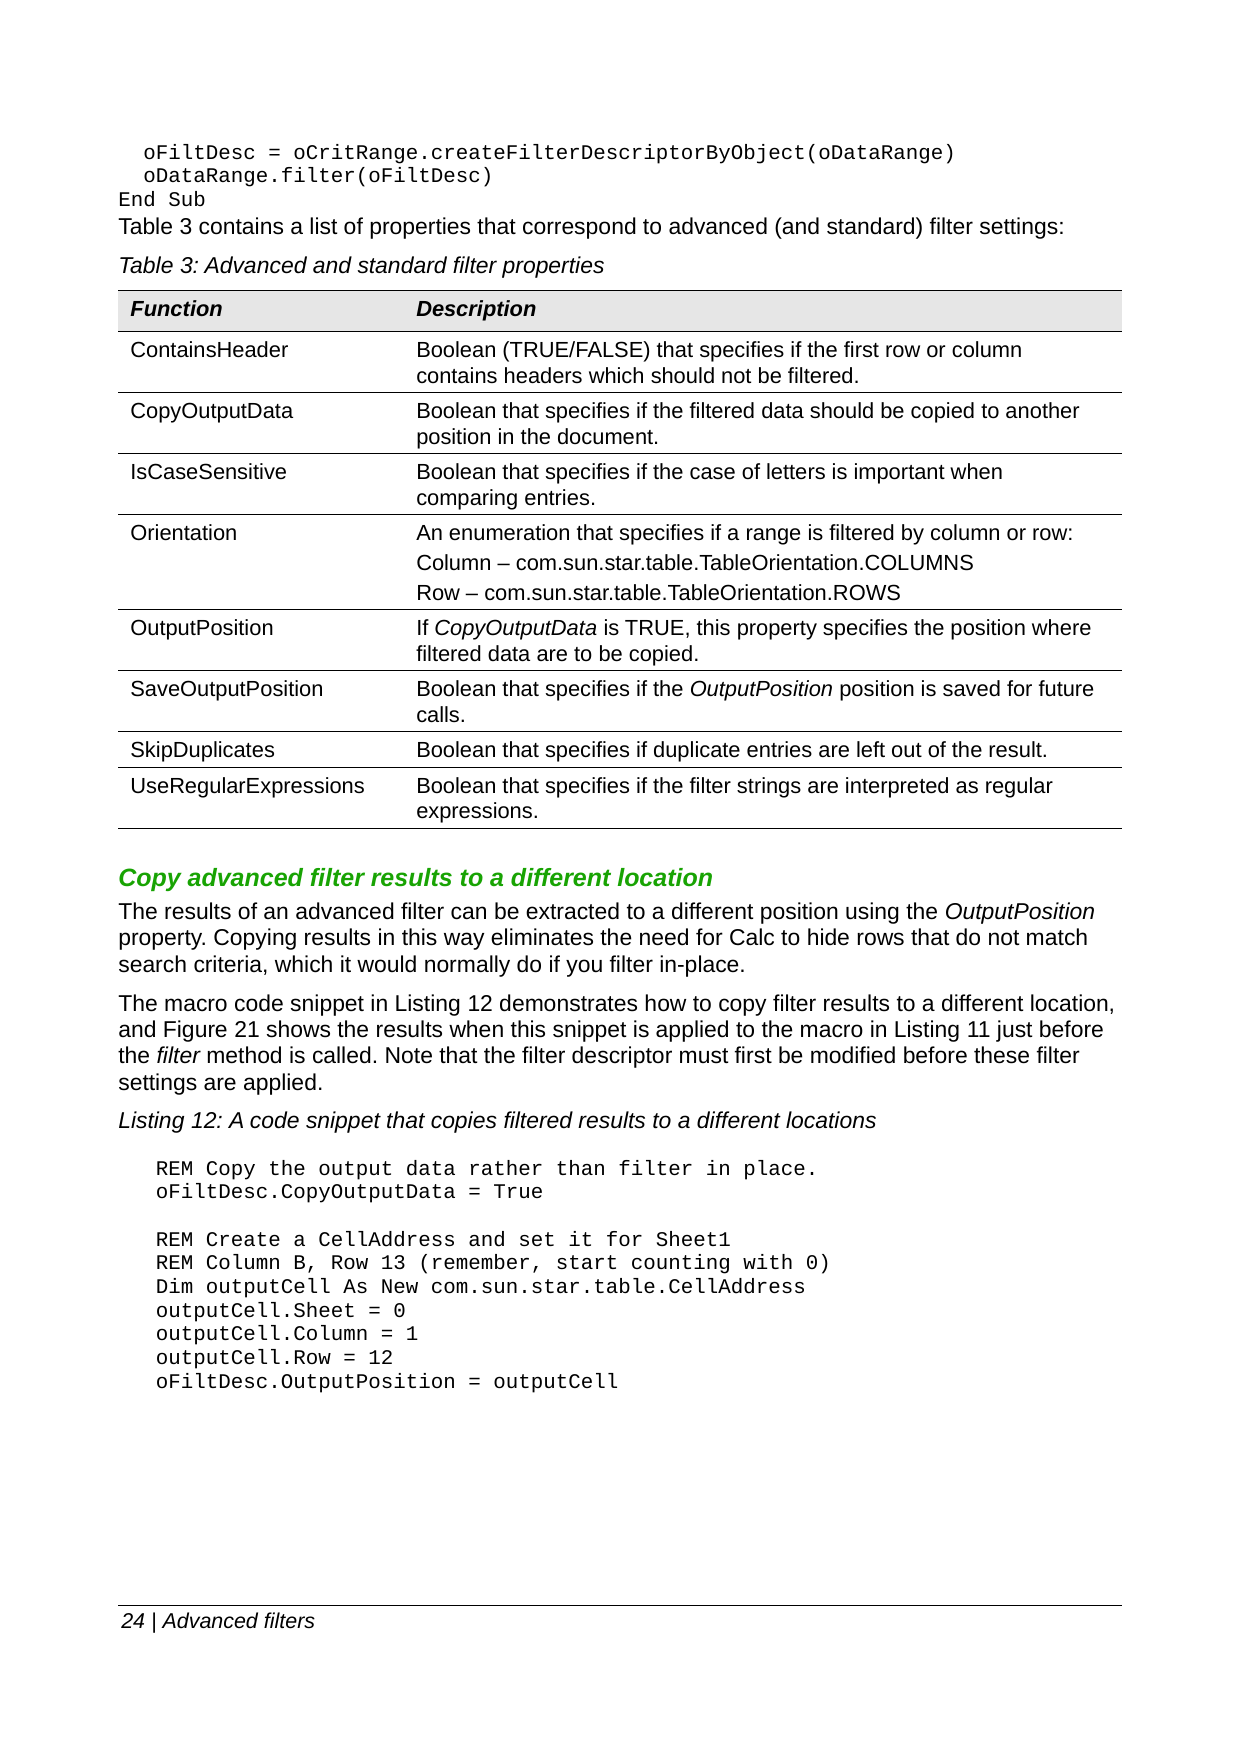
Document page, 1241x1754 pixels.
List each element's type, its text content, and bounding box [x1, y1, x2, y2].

text REM Copy the output data rather than filter in place. [118, 1158, 1122, 1181]
table_cell UseRegularExpressions [118, 768, 404, 828]
text Dim outputCell As New com.sun.star.table.CellAddress [118, 1276, 1122, 1300]
table_cell Boolean that specifies if the filtered data should be copied to another position in the document. [404, 393, 1122, 453]
table_cell Boolean that specifies if the case of letters is important when comparing entries. [404, 454, 1122, 514]
text End Sub [118, 189, 1122, 213]
table_cell An enumeration that specifies if a range is filtered by column or row: Column – com.sun.star.table.TableOrientation.COLUMNS Row – com.sun.star.table.TableOrientation.ROWS [404, 515, 1122, 609]
table_header Description [404, 291, 1122, 331]
table_cell CopyOutputData [118, 393, 404, 453]
table_cell IsCaseSensitive [118, 454, 404, 514]
text Table 3: Advanced and standard filter properties [118, 252, 1122, 278]
table_cell OutputPosition [118, 610, 404, 670]
text oFiltDesc = oCritRange.createFilterDescriptorByObject(oDataRange) [118, 142, 1122, 165]
table_cell ContainsHeader [118, 332, 404, 392]
text outputCell.Sheet = 0 [118, 1300, 1122, 1323]
table_cell SkipDuplicates [118, 732, 404, 767]
table_cell Boolean that specifies if the filter strings are interpreted as regular expressions. [404, 768, 1122, 828]
table_cell Boolean that specifies if the OutputPosition position is saved for future calls. [404, 671, 1122, 731]
table_cell If CopyOutputData is TRUE, this property specifies the position where filtered data are to be copied. [404, 610, 1122, 670]
text oDataRange.filter(oFiltDesc) [118, 165, 1122, 189]
table_cell SaveOutputPosition [118, 671, 404, 731]
text Listing 12: A code snippet that copies filtered results to a different locations [118, 1107, 1122, 1134]
text outputCell.Column = 1 [118, 1323, 1122, 1347]
table_cell Boolean that specifies if duplicate entries are left out of the result. [404, 732, 1122, 767]
text Table 3 contains a list of properties that correspond to advanced (and standard) filter settings: [118, 213, 1122, 239]
table_header Function [118, 291, 404, 331]
text The results of an advanced filter can be extracted to a different position using the OutputPosition property. Copying results in this way eliminates the need for Calc to hide rows that do not match search criteria, which it would normally do if you filter in-place. [118, 898, 1122, 977]
subtitle Copy advanced filter results to a different location [118, 863, 1122, 892]
text The macro code snippet in Listing 12 demonstrates how to copy filter results to a different location, and Figure 21 shows the results when this snippet is applied to the macro in Listing 11 just before the filter method is called. Note that the filter descriptor must first be modified before these filter settings are applied. [118, 989, 1122, 1095]
text REM Column B, Row 13 (remember, start counting with 0) [118, 1252, 1122, 1276]
text oFiltDesc.CopyOutputData = True [118, 1181, 1122, 1205]
table_cell Boolean (TRUE/FALSE) that specifies if the first row or column contains headers which should not be filtered. [404, 332, 1122, 392]
text outputCell.Row = 12 [118, 1347, 1122, 1371]
table_cell Orientation [118, 515, 404, 609]
text oFiltDesc.OutputPosition = outputCell [118, 1371, 1122, 1394]
text REM Create a CellAddress and set it for Sheet1 [118, 1229, 1122, 1252]
